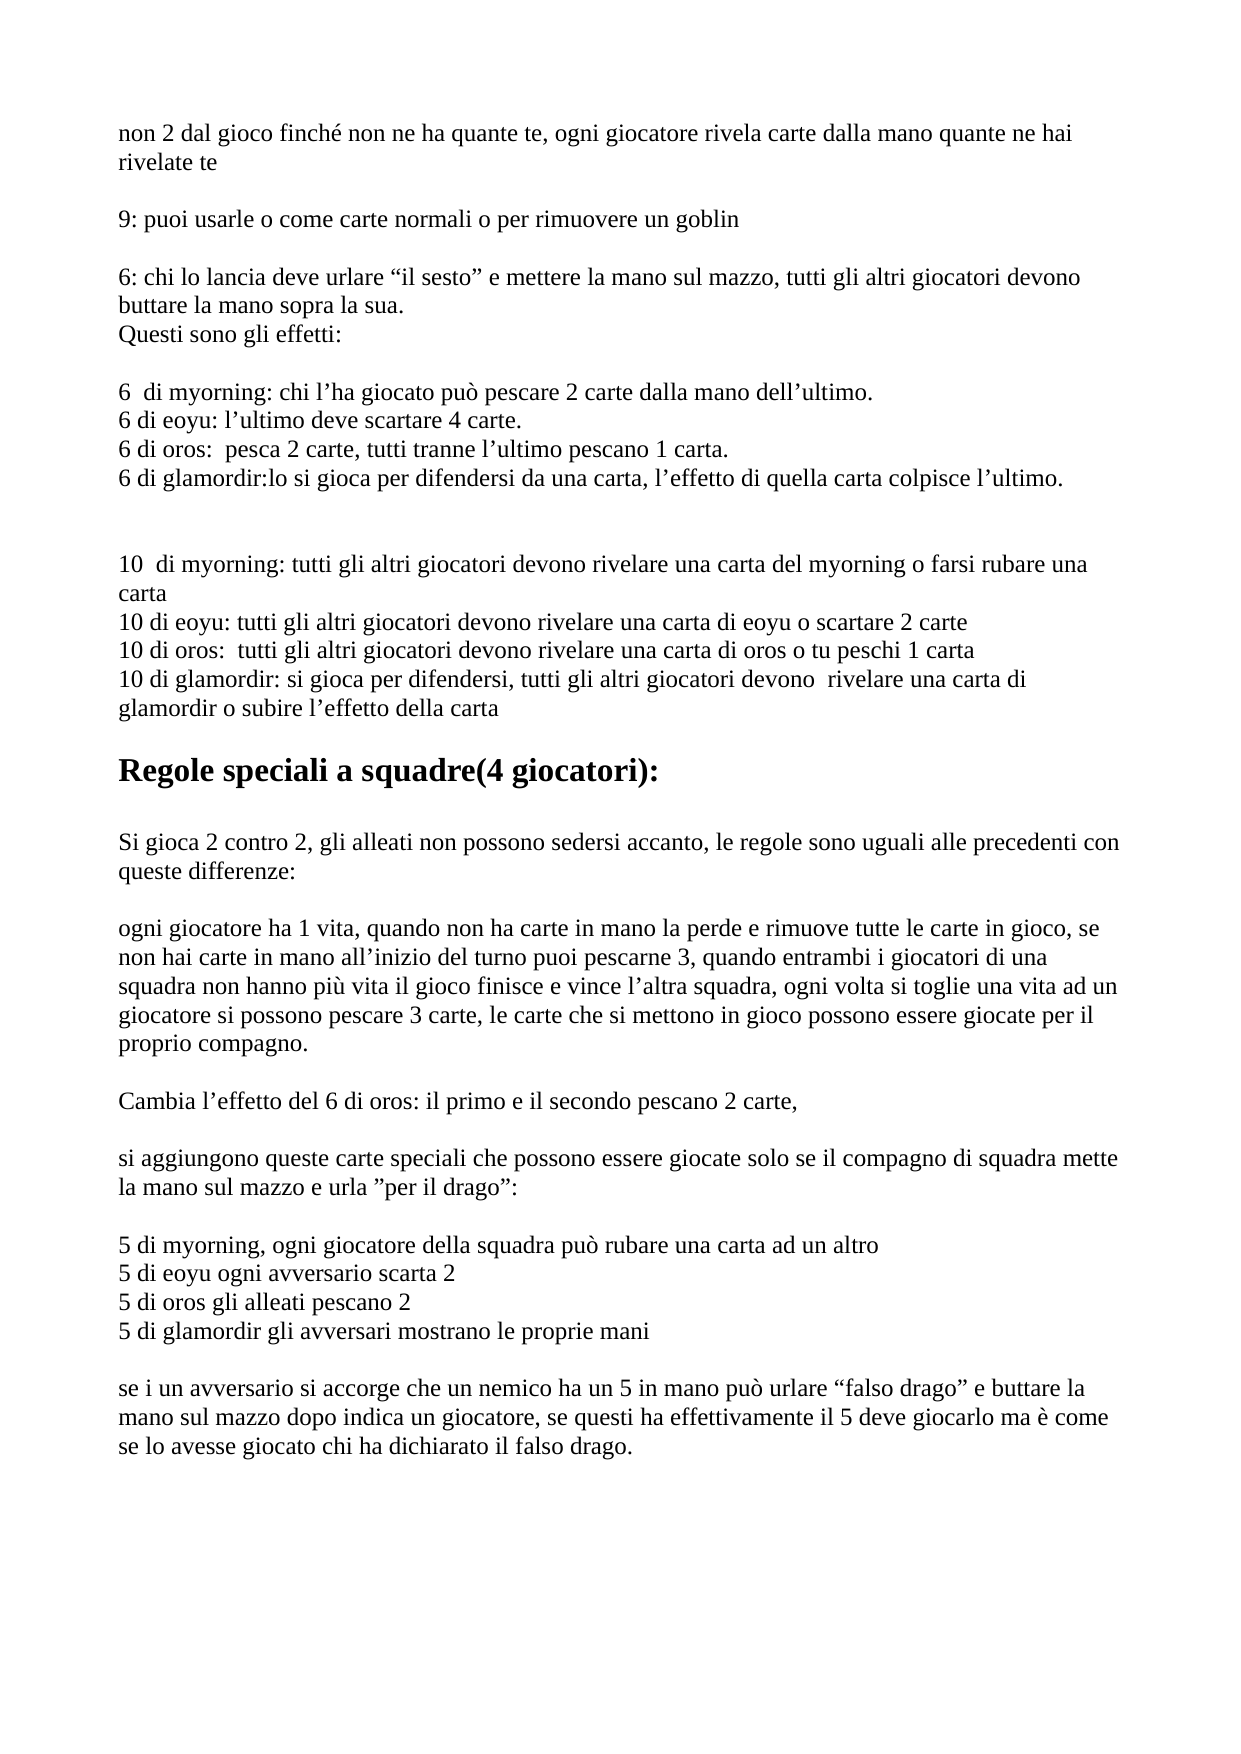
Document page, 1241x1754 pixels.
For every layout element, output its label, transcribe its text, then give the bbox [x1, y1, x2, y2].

text Cambia l’effetto del 6 di oros: il primo e il secondo pescano 2 carte, [118, 1086, 1122, 1115]
text ogni giocatore ha 1 vita, quando non ha carte in mano la perde e rimuove tutte le carte in gioco, se non hai carte in mano all’inizio del turno puoi pescarne 3, quando entrambi i giocatori di una squadra non hanno più vita il gioco finisce e vince l’altra squadra, ogni volta si toglie una vita ad un giocatore si possono pescare 3 carte, le carte che si mettono in gioco possono essere giocate per il proprio compagno. [118, 913, 1122, 1057]
text 6 di glamordir:lo si gioca per difendersi da una carta, l’effetto di quella carta colpisce l’ultimo. [118, 463, 1122, 492]
text 5 di eoyu ogni avversario scarta 2 [118, 1258, 1122, 1287]
text 5 di oros gli alleati pescano 2 [118, 1287, 1122, 1316]
text 6 di oros: pesca 2 carte, tutti tranne l’ultimo pescano 1 carta. [118, 434, 1122, 463]
text 10 di glamordir: si gioca per difendersi, tutti gli altri giocatori devono rivelare una carta di glamordir o subire l’effetto della carta [118, 664, 1122, 722]
text 10 di oros: tutti gli altri giocatori devono rivelare una carta di oros o tu peschi 1 carta [118, 636, 1122, 664]
text Regole speciali a squadre(4 giocatori): [118, 751, 1122, 789]
text non 2 dal gioco finché non ne ha quante te, ogni giocatore rivela carte dalla mano quante ne hai rivelate te [118, 118, 1122, 176]
text Questi sono gli effetti: [118, 319, 1122, 348]
text se i un avversario si accorge che un nemico ha un 5 in mano può urlare “falso drago” e buttare la mano sul mazzo dopo indica un giocatore, se questi ha effettivamente il 5 deve giocarlo ma è come se lo avesse giocato chi ha dichiarato il falso drago. [118, 1373, 1122, 1460]
text 6 di myorning: chi l’ha giocato può pescare 2 carte dalla mano dell’ultimo. [118, 377, 1122, 406]
text 5 di glamordir gli avversari mostrano le proprie mani [118, 1316, 1122, 1345]
text 10 di eoyu: tutti gli altri giocatori devono rivelare una carta di eoyu o scartare 2 carte [118, 607, 1122, 636]
text 6: chi lo lancia deve urlare “il sesto” e mettere la mano sul mazzo, tutti gli altri giocatori devono buttare la mano sopra la sua. [118, 262, 1122, 319]
text 9: puoi usarle o come carte normali o per rimuovere un goblin [118, 204, 1122, 233]
text 10 di myorning: tutti gli altri giocatori devono rivelare una carta del myorning o farsi rubare una carta [118, 549, 1122, 607]
text 6 di eoyu: l’ultimo deve scartare 4 carte. [118, 406, 1122, 434]
text 5 di myorning, ogni giocatore della squadra può rubare una carta ad un altro [118, 1230, 1122, 1258]
text si aggiungono queste carte speciali che possono essere giocate solo se il compagno di squadra mette la mano sul mazzo e urla ”per il drago”: [118, 1143, 1122, 1201]
text Si gioca 2 contro 2, gli alleati non possono sedersi accanto, le regole sono uguali alle precedenti con queste differenze: [118, 827, 1122, 885]
